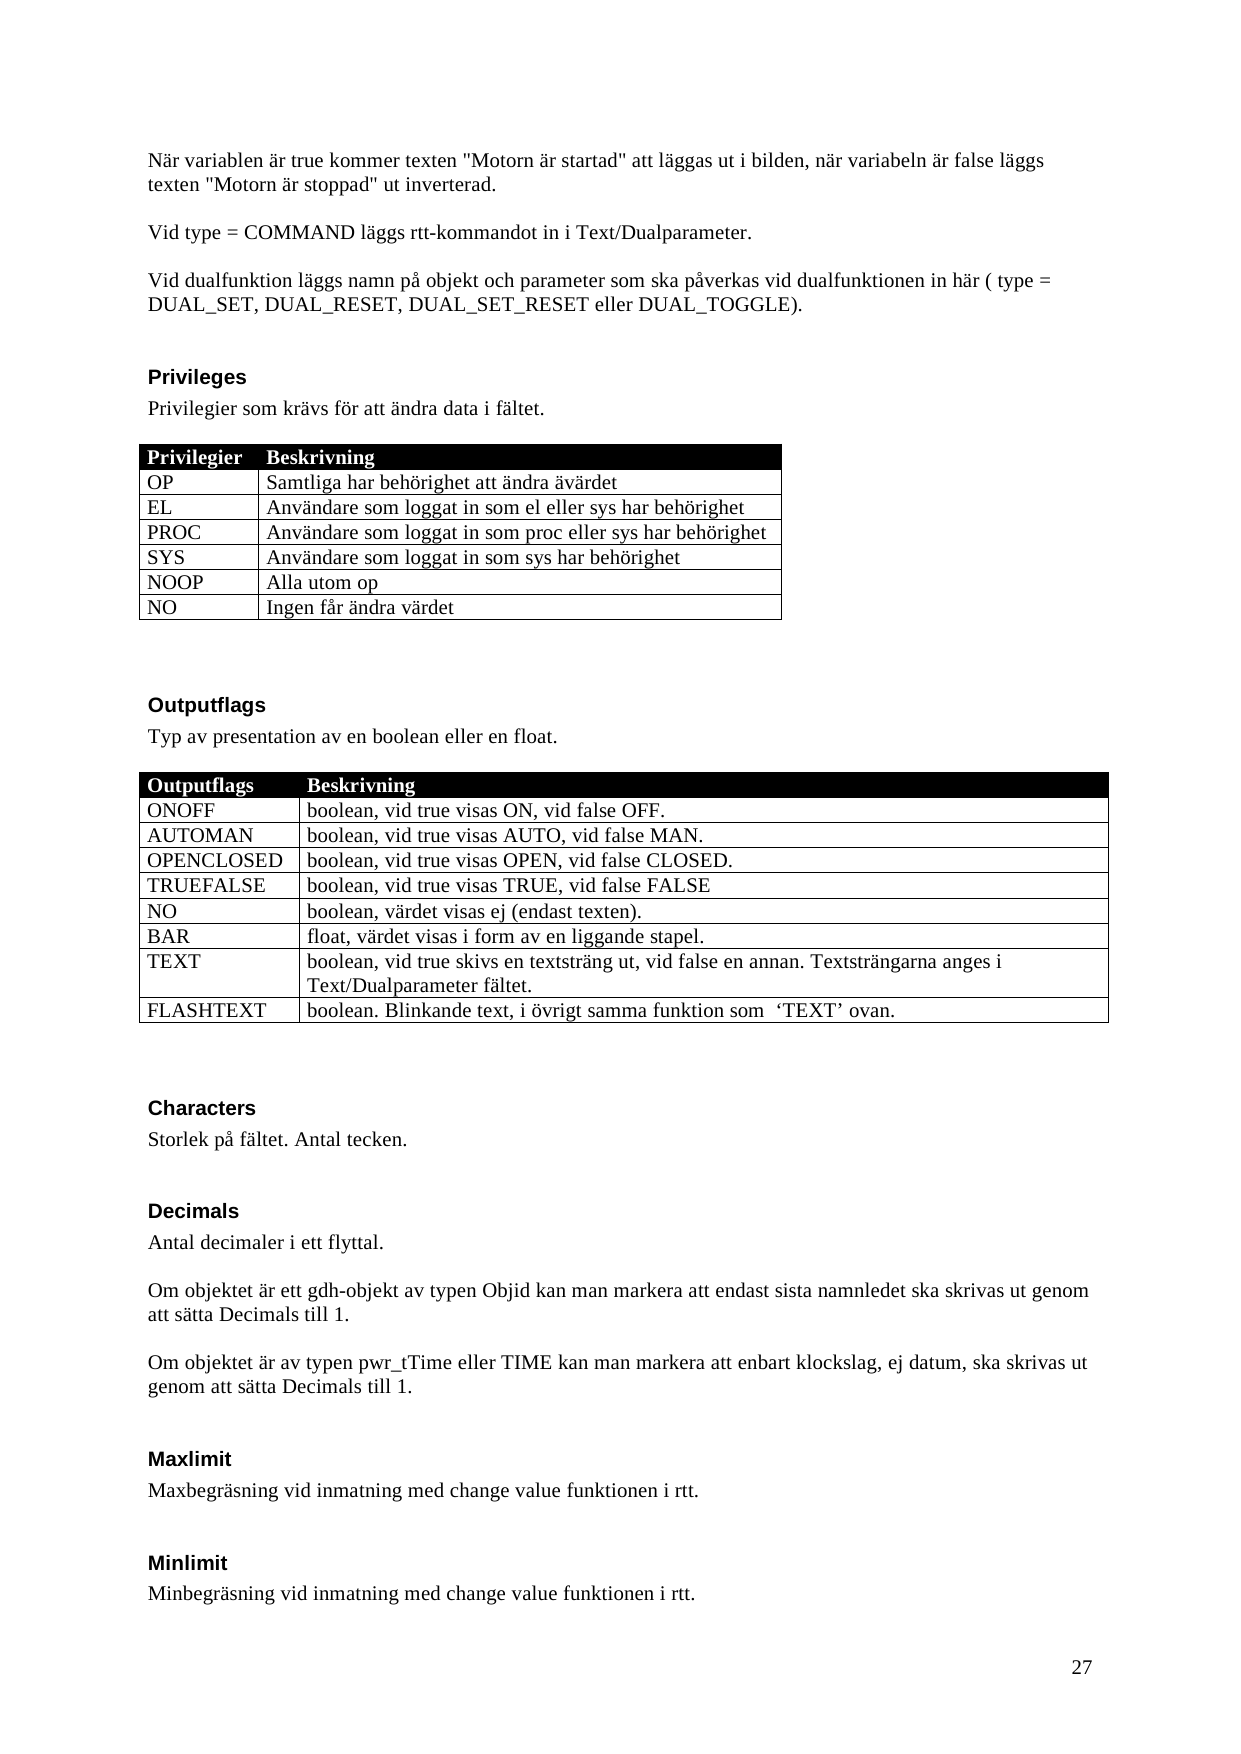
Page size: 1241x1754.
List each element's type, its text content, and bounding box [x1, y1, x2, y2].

text Typ av presentation av en boolean eller en float. [148, 724, 1093, 748]
table_cell Användare som loggat in som proc eller sys har behörighet [259, 520, 781, 544]
table_cell Alla utom op [259, 570, 781, 594]
text När variablen är true kommer texten "Motorn är startad" att läggas ut i bilden, när variabeln är false läggs texten "Motorn är stoppad" ut inverterad. [148, 148, 1093, 196]
table_cell boolean, vid true visas AUTO, vid false MAN. [300, 823, 1108, 847]
table_header Privilegier [140, 445, 258, 469]
text Om objektet är ett gdh-objekt av typen Objid kan man markera att endast sista namnledet ska skrivas ut genom att sätta Decimals till 1. [148, 1278, 1093, 1326]
table_cell NO [140, 595, 258, 619]
table_cell boolean, värdet visas ej (endast texten). [300, 899, 1108, 922]
text Antal decimaler i ett flyttal. [148, 1230, 1093, 1254]
table_cell boolean. Blinkande text, i övrigt samma funktion som ‘TEXT’ ovan. [300, 998, 1108, 1022]
table_cell SYS [140, 545, 258, 569]
table_cell boolean, vid true visas ON, vid false OFF. [300, 798, 1108, 822]
table_cell TEXT [140, 949, 299, 997]
table_cell TRUEFALSE [140, 873, 299, 897]
text Minbegräsning vid inmatning med change value funktionen i rtt. [148, 1581, 1093, 1605]
text Vid dualfunktion läggs namn på objekt och parameter som ska påverkas vid dualfunktionen in här ( type = DUAL_SET, DUAL_RESET, DUAL_SET_RESET eller DUAL_TOGGLE). [148, 268, 1093, 316]
text Storlek på fältet. Antal tecken. [148, 1126, 1093, 1150]
table_cell FLASHTEXT [140, 998, 299, 1022]
table_cell OPENCLOSED [140, 848, 299, 872]
text Om objektet är av typen pwr_tTime eller TIME kan man markera att enbart klockslag, ej datum, ska skrivas ut genom att sätta Decimals till 1. [148, 1350, 1093, 1398]
subtitle Outputflags [148, 693, 1093, 717]
text Maxbegräsning vid inmatning med change value funktionen i rtt. [148, 1478, 1093, 1502]
table_cell Användare som loggat in som el eller sys har behörighet [259, 495, 781, 519]
table_cell ONOFF [140, 798, 299, 822]
table_cell boolean, vid true visas TRUE, vid false FALSE [300, 873, 1108, 897]
table_header Beskrivning [259, 445, 781, 469]
table_cell float, värdet visas i form av en liggande stapel. [300, 924, 1108, 948]
text Privilegier som krävs för att ändra data i fältet. [148, 395, 1093, 419]
table_header Outputflags [140, 773, 299, 797]
subtitle Characters [148, 1096, 1093, 1120]
table_cell EL [140, 495, 258, 519]
table_cell Användare som loggat in som sys har behörighet [259, 545, 781, 569]
table_cell Samtliga har behörighet att ändra ävärdet [259, 470, 781, 494]
table_cell NOOP [140, 570, 258, 594]
table_cell BAR [140, 924, 299, 948]
subtitle Privileges [148, 365, 1093, 389]
table_header Beskrivning [300, 773, 1108, 797]
table_cell boolean, vid true visas OPEN, vid false CLOSED. [300, 848, 1108, 872]
table_cell NO [140, 899, 299, 922]
table_cell OP [140, 470, 258, 494]
subtitle Maxlimit [148, 1447, 1093, 1471]
table_cell Ingen får ändra värdet [259, 595, 781, 619]
text Vid type = COMMAND läggs rtt-kommandot in i Text/Dualparameter. [148, 220, 1093, 244]
subtitle Minlimit [148, 1551, 1093, 1575]
table_cell boolean, vid true skivs en textsträng ut, vid false en annan. Textsträngarna anges i Text/Dualparameter fältet. [300, 949, 1108, 997]
table_cell PROC [140, 520, 258, 544]
table_cell AUTOMAN [140, 823, 299, 847]
subtitle Decimals [148, 1199, 1093, 1223]
